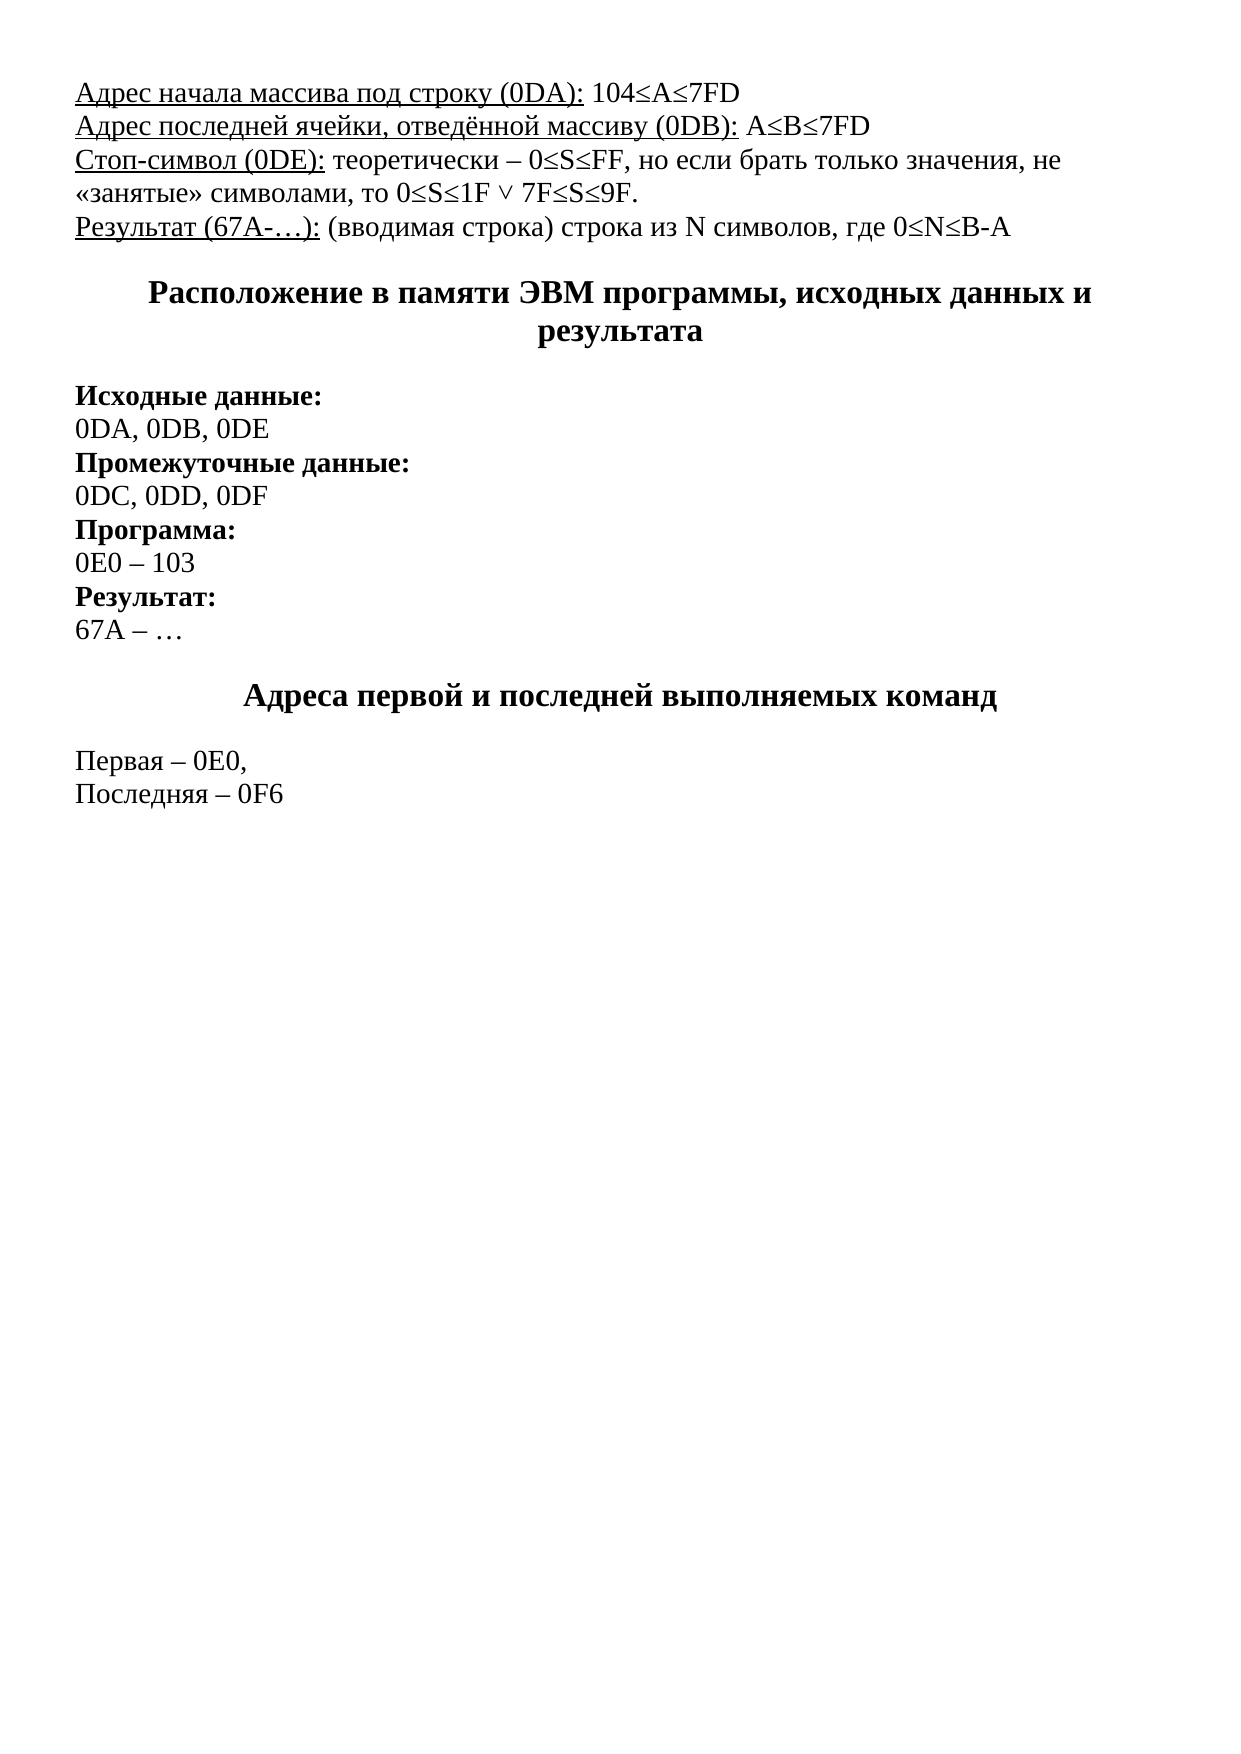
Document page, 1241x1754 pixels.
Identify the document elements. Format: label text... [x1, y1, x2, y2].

text Последняя – 0F6 [75, 776, 1165, 810]
text 67A – … [75, 612, 1165, 646]
text 0DC, 0DD, 0DF [75, 478, 1165, 512]
text Исходные данные: [75, 378, 1165, 411]
text 0E0 – 103 [75, 545, 1165, 579]
text Промежуточные данные: [75, 445, 1165, 478]
subtitle Адреса первой и последней выполняемых команд [75, 675, 1165, 713]
text Результат: [75, 579, 1165, 612]
text Адрес начала массива под строку (0DA): 104≤A≤7FD [75, 75, 1165, 108]
text Результат (67A-…): (вводимая строка) строка из N символов, где 0≤N≤B-A [75, 209, 1165, 243]
text 0DA, 0DB, 0DE [75, 411, 1165, 445]
text Стоп-символ (0DE): теоретически – 0≤S≤FF, но если брать только значения, не «занятые» символами, то 0≤S≤1F ˅ 7F≤S≤9F. [75, 142, 1165, 209]
text Первая – 0E0, [75, 743, 1165, 776]
text Программа: [75, 512, 1165, 545]
subtitle Расположение в памяти ЭВМ программы, исходных данных и результата [75, 272, 1165, 348]
text Адрес последней ячейки, отведённой массиву (0DB): A≤B≤7FD [75, 108, 1165, 142]
